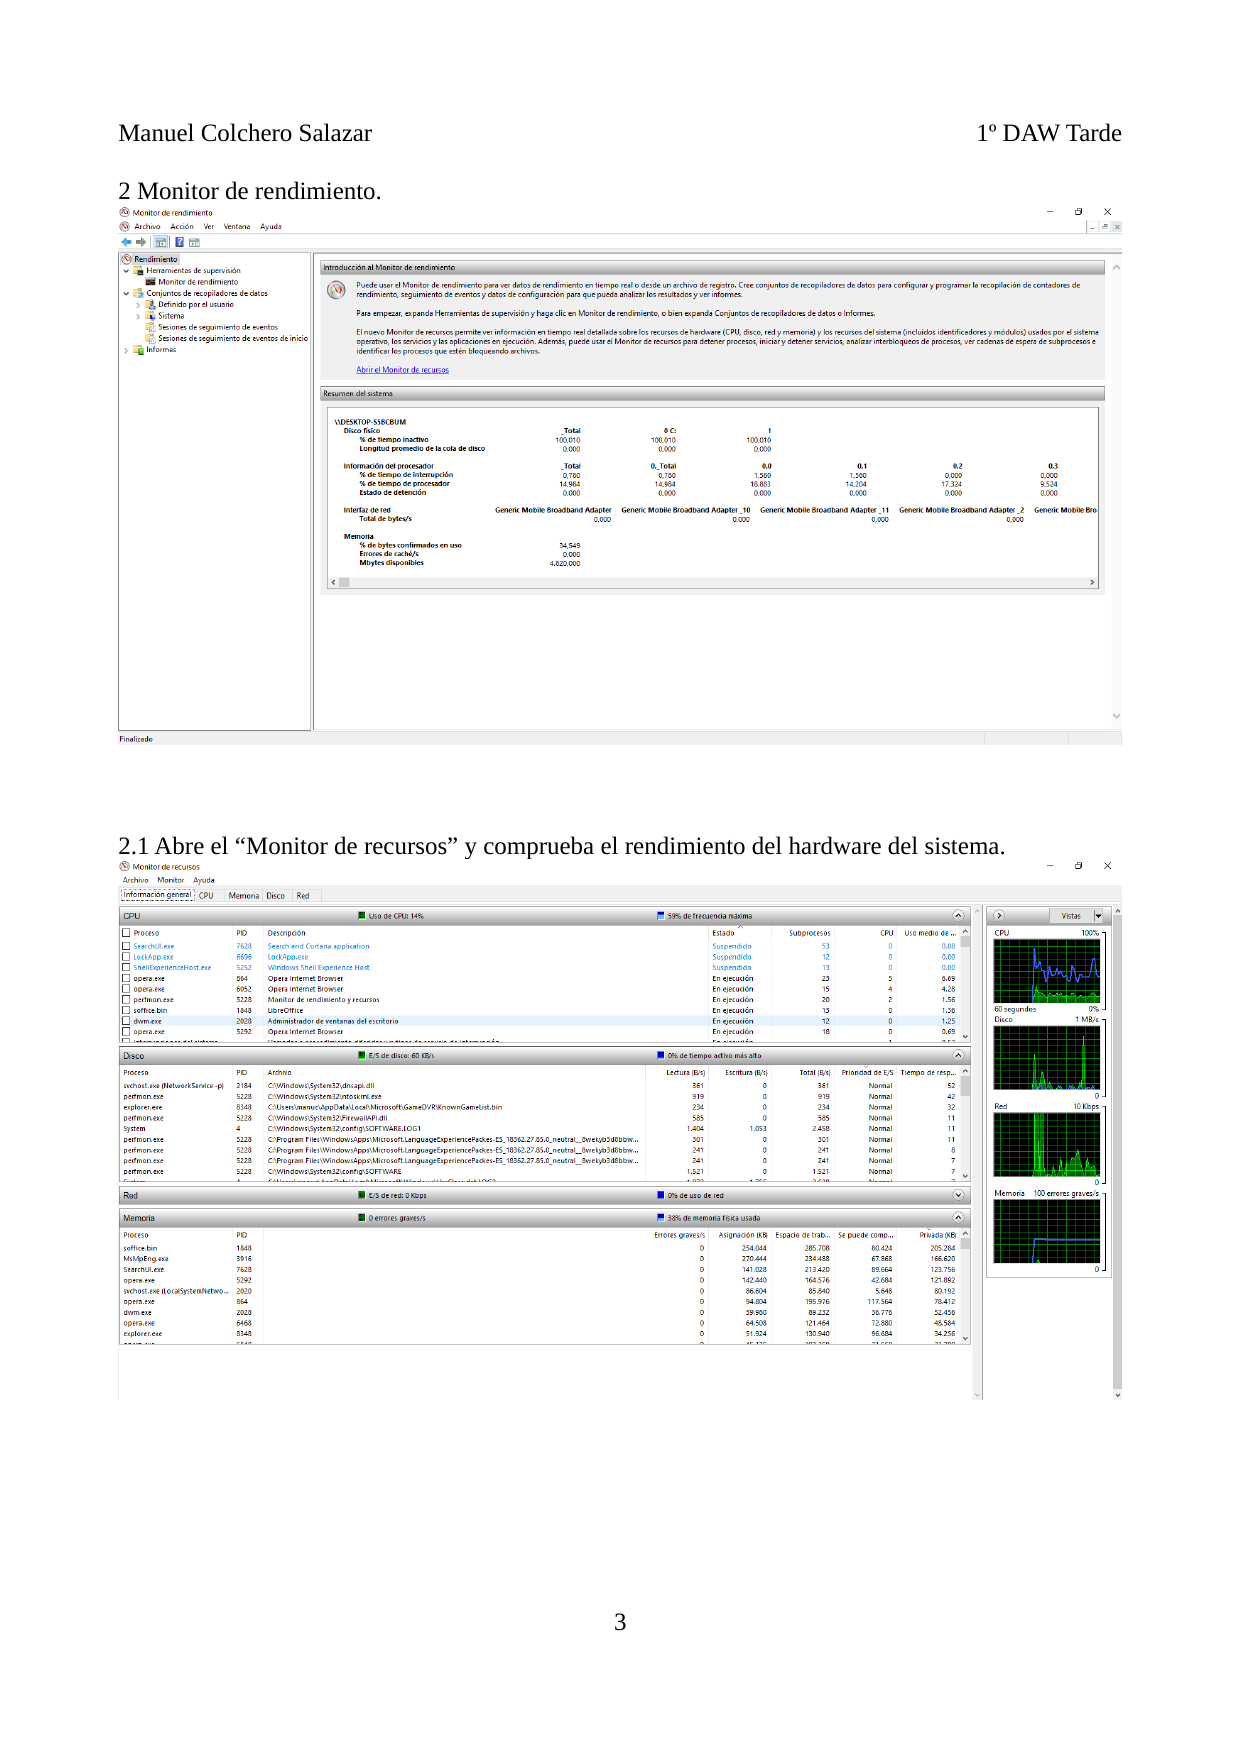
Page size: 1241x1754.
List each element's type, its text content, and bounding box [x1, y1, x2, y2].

picture [118, 205, 1123, 745]
text 2.1 Abre el “Monitor de recursos” y comprueba el rendimiento del hardware del sistema. [118, 831, 1122, 859]
text 2 Monitor de rendimiento. [118, 176, 1122, 205]
picture [118, 859, 1123, 1400]
